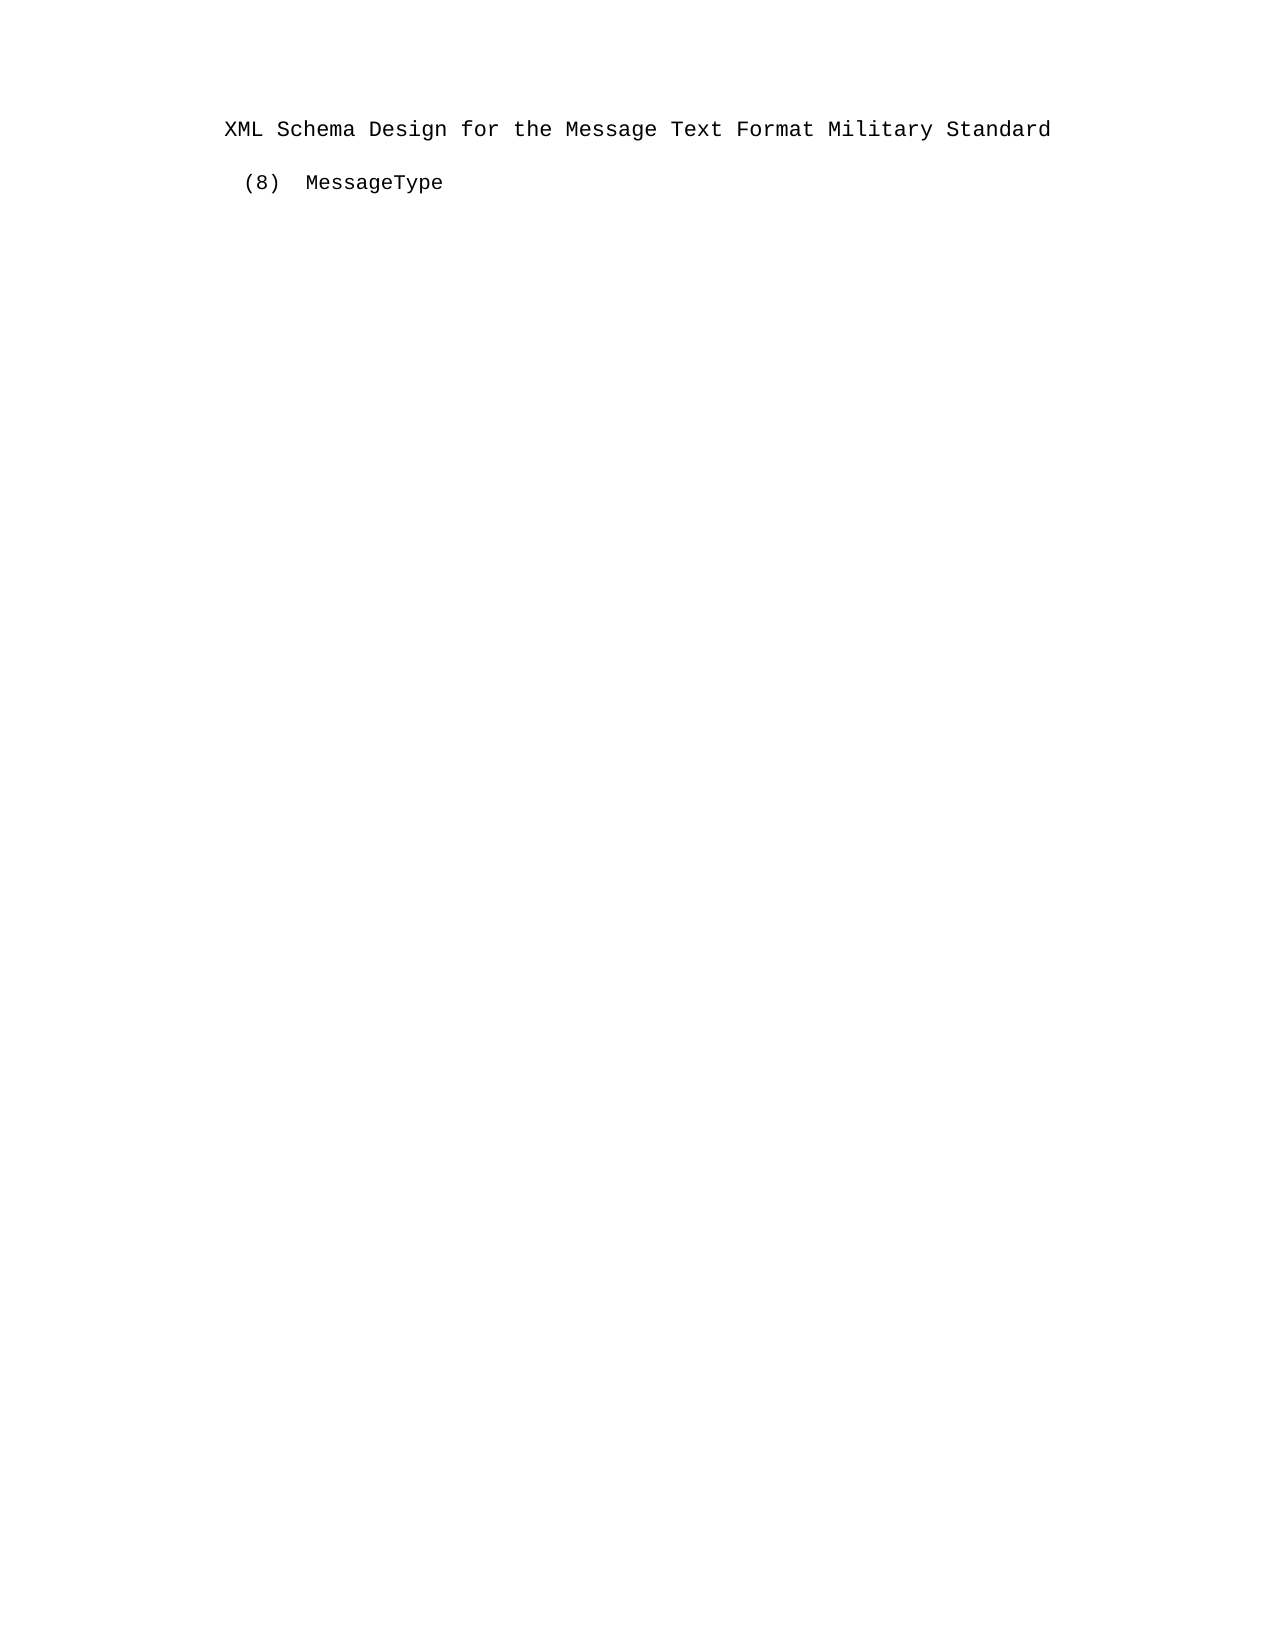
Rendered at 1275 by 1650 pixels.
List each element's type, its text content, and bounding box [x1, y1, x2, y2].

text (8) MessageType [118, 172, 1157, 196]
